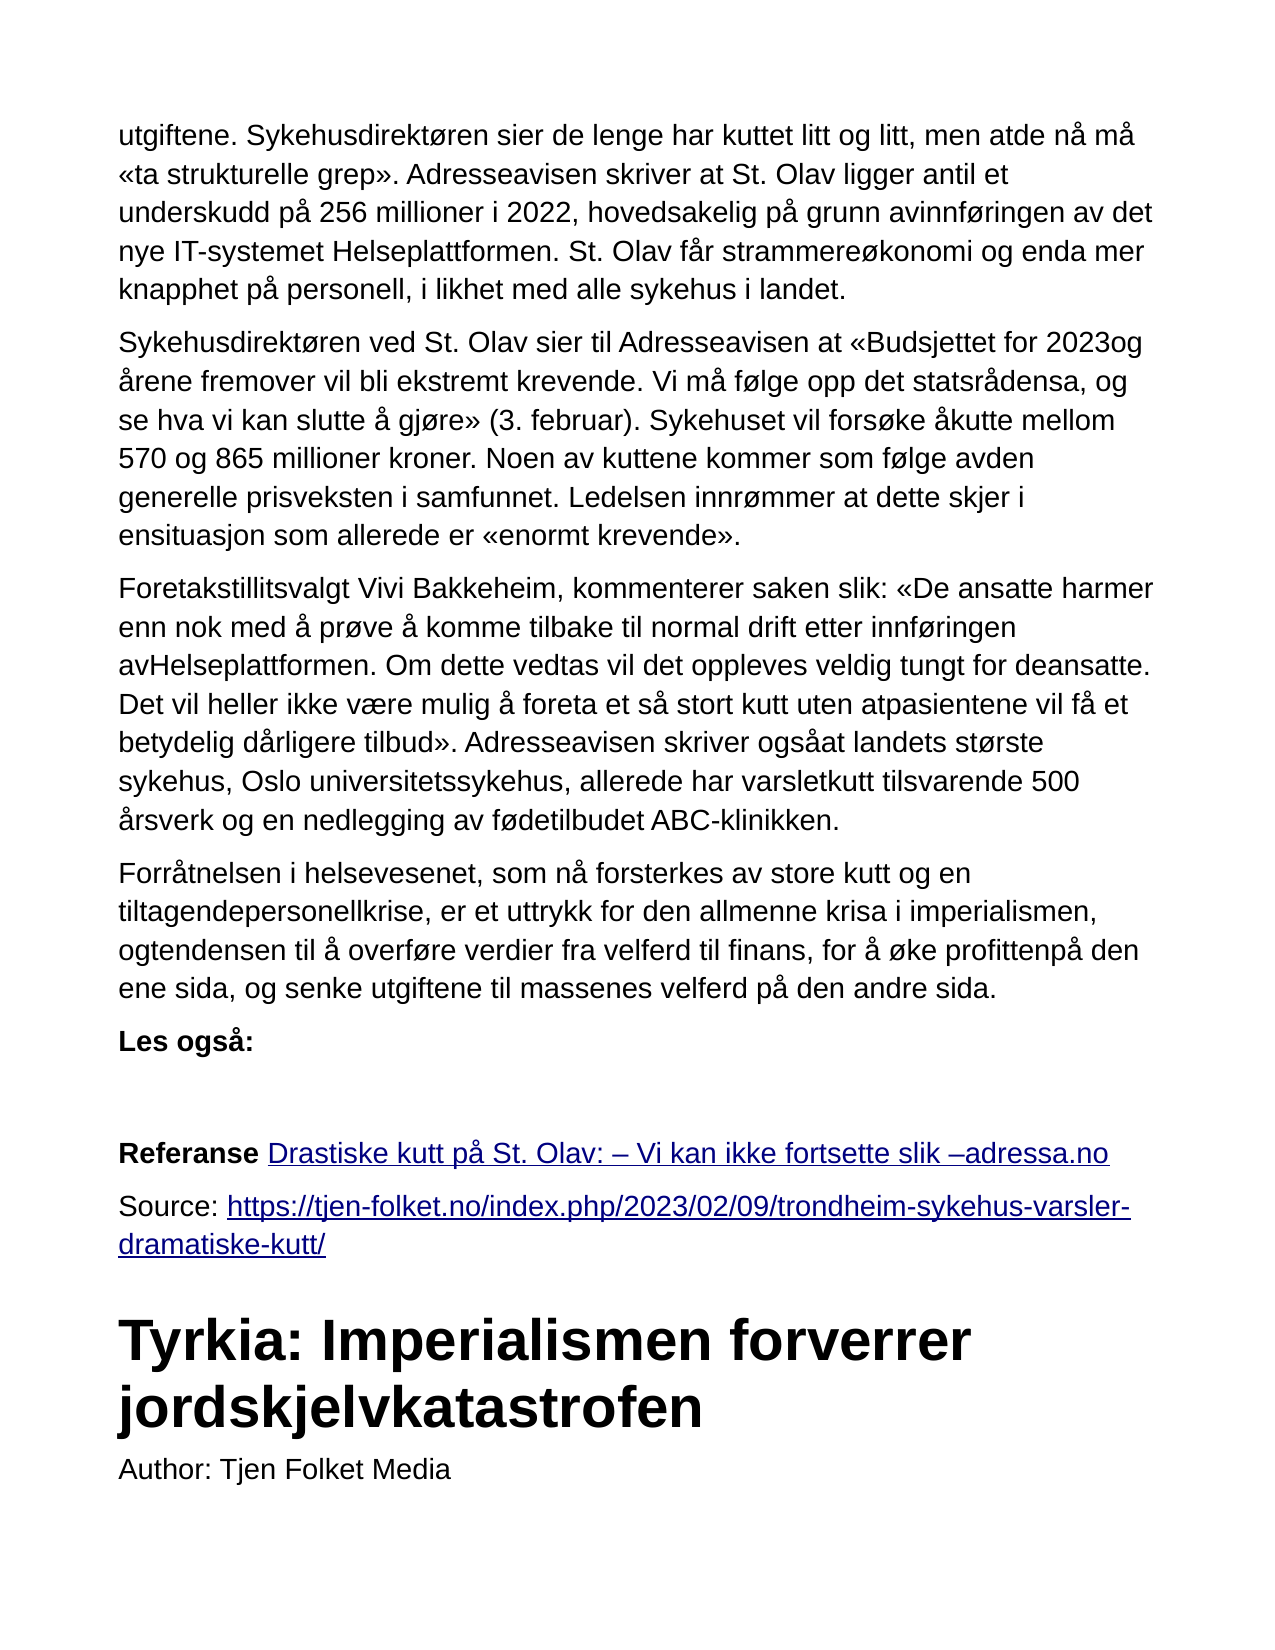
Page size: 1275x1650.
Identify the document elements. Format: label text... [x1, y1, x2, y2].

text utgiftene. Sykehusdirektøren sier de lenge har kuttet litt og litt, men atde nå må «ta strukturelle grep». Adresseavisen skriver at St. Olav ligger antil et underskudd på 256 millioner i 2022, hovedsakelig på grunn avinnføringen av det nye IT-systemet Helseplattformen. St. Olav får strammereøkonomi og enda mer knapphet på personell, i likhet med alle sykehus i landet. [118, 118, 1157, 306]
text Source: https://tjen-folket.no/index.php/2023/02/09/trondheim-sykehus-varsler-dramatiske-kutt/ [118, 1189, 1157, 1261]
text Les også: [118, 1024, 1157, 1058]
text Referanse Drastiske kutt på St. Olav: – Vi kan ikke fortsette slik –adressa.no [118, 1136, 1157, 1169]
subtitle Tyrkia: Imperialismen forverrer jordskjelvkatastrofen [118, 1306, 1157, 1440]
text Foretakstillitsvalgt Vivi Bakkeheim, kommenterer saken slik: «De ansatte harmer enn nok med å prøve å komme tilbake til normal drift etter innføringen avHelseplattformen. Om dette vedtas vil det oppleves veldig tungt for deansatte. Det vil heller ikke være mulig å foreta et så stort kutt uten atpasientene vil få et betydelig dårligere tilbud». Adresseavisen skriver ogsåat landets største sykehus, Oslo universitetssykehus, allerede har varsletkutt tilsvarende 500 årsverk og en nedlegging av fødetilbudet ABC-klinikken. [118, 571, 1157, 836]
text Sykehusdirektøren ved St. Olav sier til Adresseavisen at «Budsjettet for 2023og årene fremover vil bli ekstremt krevende. Vi må følge opp det statsrådensa, og se hva vi kan slutte å gjøre» (3. februar). Sykehuset vil forsøke åkutte mellom 570 og 865 millioner kroner. Noen av kuttene kommer som følge avden generelle prisveksten i samfunnet. Ledelsen innrømmer at dette skjer i ensituasjon som allerede er «enormt krevende». [118, 325, 1157, 552]
text Author: Tjen Folket Media [118, 1452, 1157, 1486]
text folket.no/index.php/2023/02/03/krise-og-forratnelse-i-hele-helsevesenet/"> Krise og forråtnelse i hele helsevesenet [177, 1077, 1098, 1106]
text Forråtnelsen i helsevesenet, som nå forsterkes av store kutt og en tiltagendepersonellkrise, er et uttrykk for den allmenne krisa i imperialismen, ogtendensen til å overføre verdier fra velferd til finans, for å øke profittenpå den ene sida, og senke utgiftene til massenes velferd på den andre sida. [118, 856, 1157, 1005]
